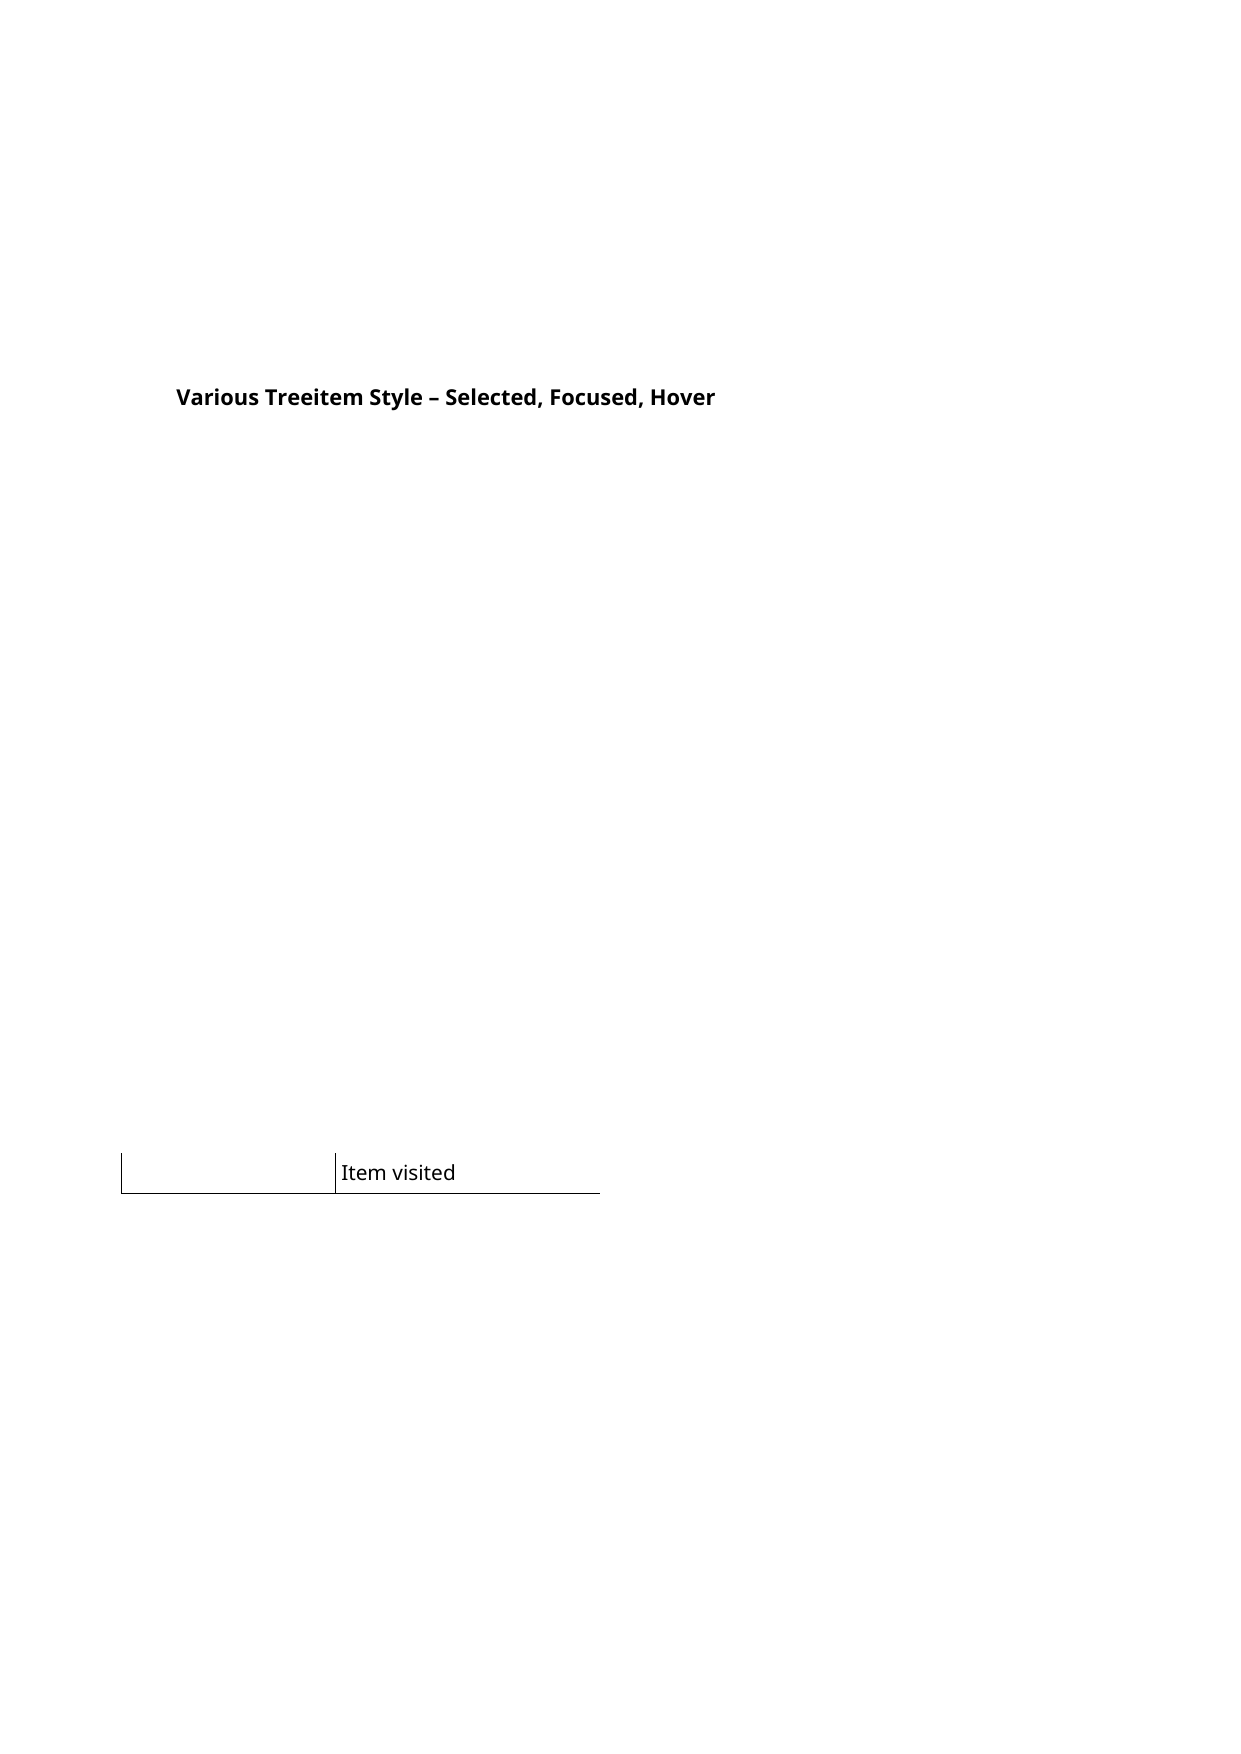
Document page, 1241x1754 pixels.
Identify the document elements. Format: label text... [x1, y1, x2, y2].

table_cell tr.item, tr.item a, tr.item a:visited [122, 1153, 335, 1193]
table_cell Item visited [336, 1153, 600, 1193]
subtitle Various Treeitem Style – Selected, Focused, Hover [176, 382, 1122, 411]
